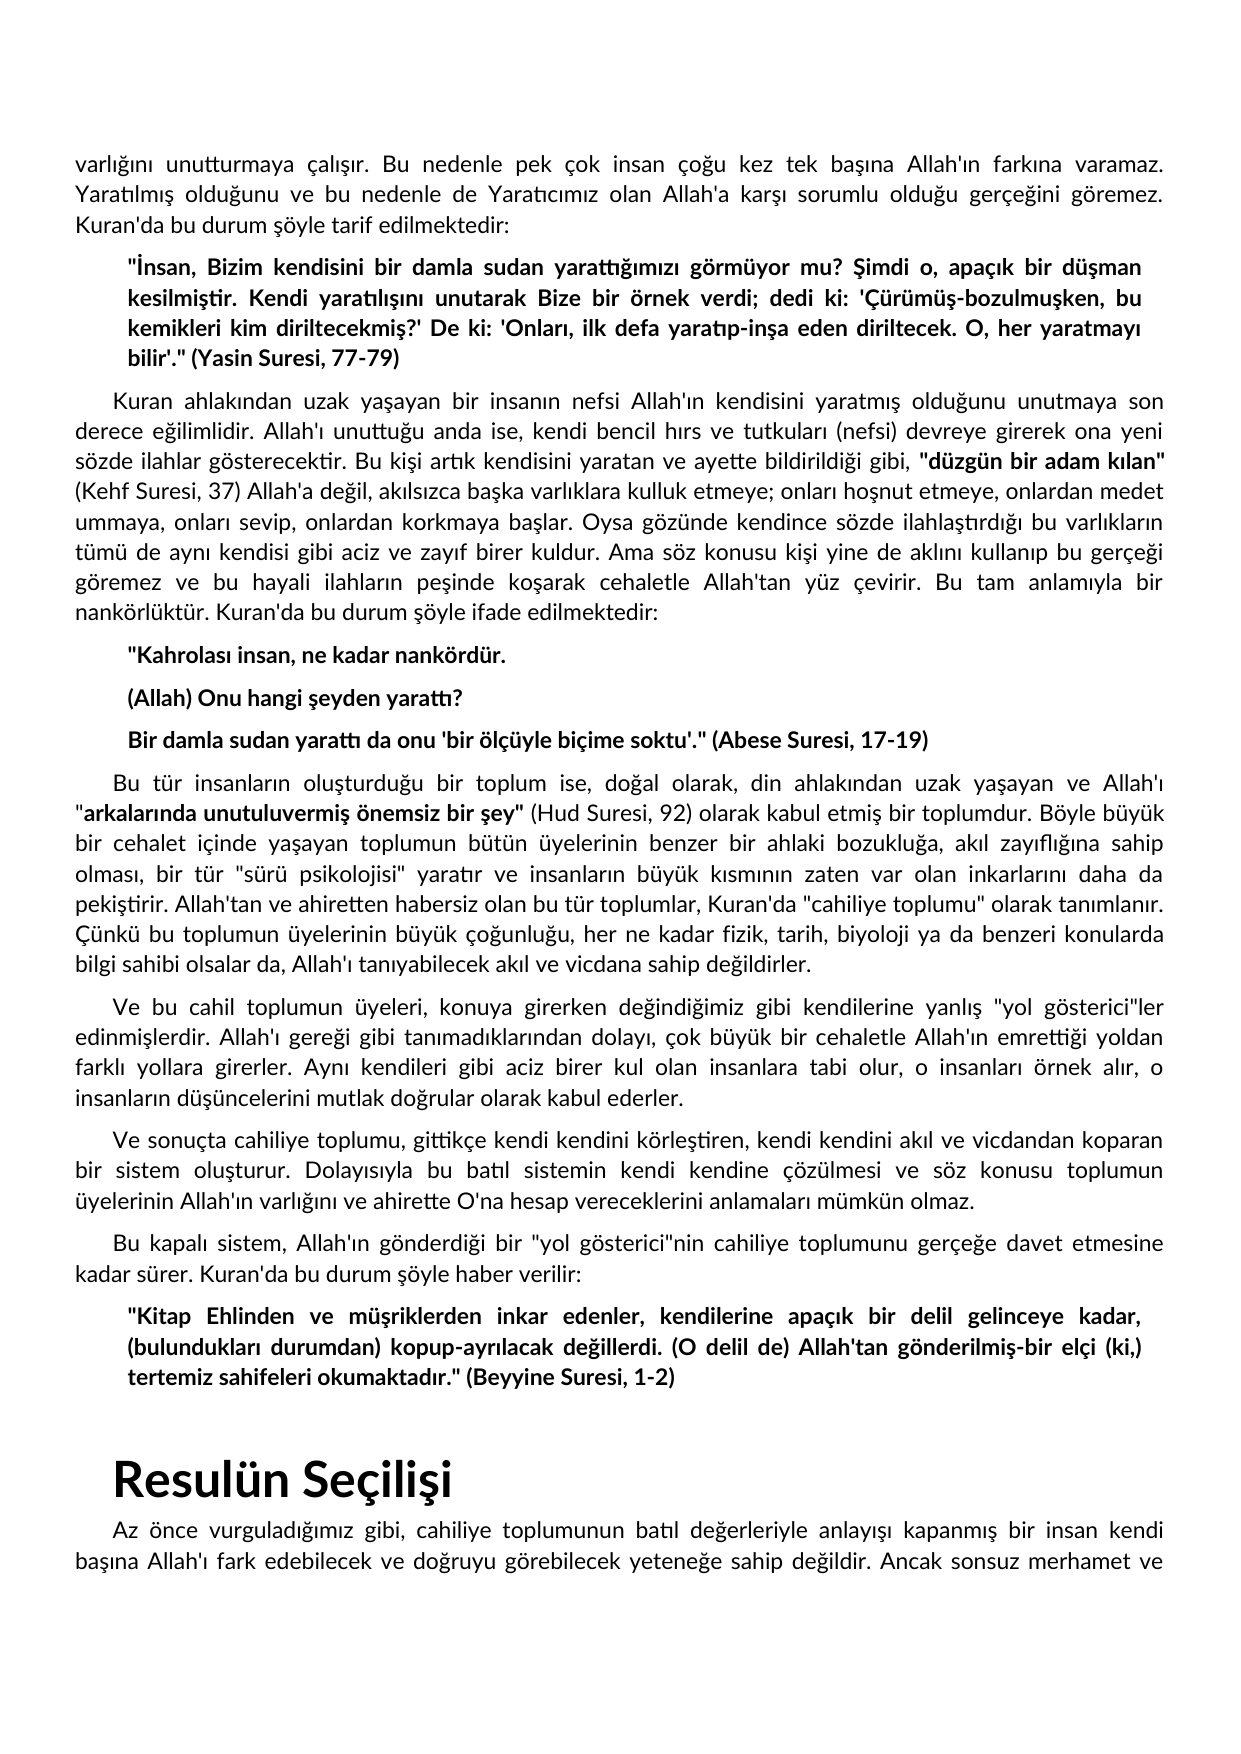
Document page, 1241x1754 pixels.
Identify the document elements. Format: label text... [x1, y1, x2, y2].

text Az önce vurguladığımız gibi, cahiliye toplumunun batıl değerleriyle anlayışı kapanmış bir insan kendi başına Allah'ı fark edebilecek ve doğruyu görebilecek yeteneğe sahip değildir. Ancak sonsuz merhamet ve [75, 1516, 1165, 1574]
subtitle Resulün Seçilişi [112, 1448, 1165, 1508]
text Bu tür insanların oluşturduğu bir toplum ise, doğal olarak, din ahlakından uzak yaşayan ve Allah'ı "arkalarında unutuluvermiş önemsiz bir şey" (Hud Suresi, 92) olarak kabul etmiş bir toplumdur. Böyle büyük bir cehalet içinde yaşayan toplumun bütün üyelerinin benzer bir ahlaki bozukluğa, akıl zayıflığına sahip olması, bir tür "sürü psikolojisi" yaratır ve insanların büyük kısmının zaten var olan inkarlarını daha da pekiştirir. Allah'tan ve ahiretten habersiz olan bu tür toplumlar, Kuran'da "cahiliye toplumu" olarak tanımlanır. Çünkü bu toplumun üyelerinin büyük çoğunluğu, her ne kadar fizik, tarih, biyoloji ya da benzeri konularda bilgi sahibi olsalar da, Allah'ı tanıyabilecek akıl ve vicdana sahip değildirler. [75, 769, 1165, 977]
text Bir damla sudan yarattı da onu 'bir ölçüyle biçime soktu'." (Abese Suresi, 17-19) [127, 726, 1143, 753]
text varlığını unutturmaya çalışır. Bu nedenle pek çok insan çoğu kez tek başına Allah'ın farkına varamaz. Yaratılmış olduğunu ve bu nedenle de Yaratıcımız olan Allah'a karşı sorumlu olduğu gerçeğini göremez. Kuran'da bu durum şöyle tarif edilmektedir: [75, 150, 1165, 238]
text Ve bu cahil toplumun üyeleri, konuya girerken değindiğimiz gibi kendilerine yanlış "yol gösterici"ler edinmişlerdir. Allah'ı gereği gibi tanımadıklarından dolayı, çok büyük bir cehaletle Allah'ın emrettiği yoldan farklı yollara girerler. Aynı kendileri gibi aciz birer kul olan insanlara tabi olur, o insanları örnek alır, o insanların düşüncelerini mutlak doğrular olarak kabul ederler. [75, 993, 1165, 1111]
text "İnsan, Bizim kendisini bir damla sudan yarattığımızı görmüyor mu? Şimdi o, apaçık bir düşman kesilmiştir. Kendi yaratılışını unutarak Bize bir örnek verdi; dedi ki: 'Çürümüş-bozulmuşken, bu kemikleri kim diriltecekmiş?' De ki: 'Onları, ilk defa yaratıp-inşa eden diriltecek. O, her yaratmayı bilir'." (Yasin Suresi, 77-79) [127, 253, 1143, 371]
text "Kitap Ehlinden ve müşriklerden inkar edenler, kendilerine apaçık bir delil gelinceye kadar, (bulundukları durumdan) kopup-ayrılacak değillerdi. (O delil de) Allah'tan gönderilmiş-bir elçi (ki,) tertemiz sahifeleri okumaktadır." (Beyyine Suresi, 1-2) [127, 1302, 1143, 1390]
text (Allah) Onu hangi şeyden yarattı? [127, 683, 1143, 711]
text Kuran ahlakından uzak yaşayan bir insanın nefsi Allah'ın kendisini yaratmış olduğunu unutmaya son derece eğilimlidir. Allah'ı unuttuğu anda ise, kendi bencil hırs ve tutkuları (nefsi) devreye girerek ona yeni sözde ilahlar gösterecektir. Bu kişi artık kendisini yaratan ve ayette bildirildiği gibi, "düzgün bir adam kılan" (Kehf Suresi, 37) Allah'a değil, akılsızca başka varlıklara kulluk etmeye; onları hoşnut etmeye, onlardan medet ummaya, onları sevip, onlardan korkmaya başlar. Oysa gözünde kendince sözde ilahlaştırdığı bu varlıkların tümü de aynı kendisi gibi aciz ve zayıf birer kuldur. Ama söz konusu kişi yine de aklını kullanıp bu gerçeği göremez ve bu hayali ilahların peşinde koşarak cehaletle Allah'tan yüz çevirir. Bu tam anlamıyla bir nankörlüktür. Kuran'da bu durum şöyle ifade edilmektedir: [75, 386, 1165, 625]
text "Kahrolası insan, ne kadar nankördür. [127, 641, 1143, 668]
text Ve sonuçta cahiliye toplumu, gittikçe kendi kendini körleştiren, kendi kendini akıl ve vicdandan koparan bir sistem oluşturur. Dolayısıyla bu batıl sistemin kendi kendine çözülmesi ve söz konusu toplumun üyelerinin Allah'ın varlığını ve ahirette O'na hesap vereceklerini anlamaları mümkün olmaz. [75, 1126, 1165, 1214]
text Bu kapalı sistem, Allah'ın gönderdiği bir "yol gösterici"nin cahiliye toplumunu gerçeğe davet etmesine kadar sürer. Kuran'da bu durum şöyle haber verilir: [75, 1229, 1165, 1287]
